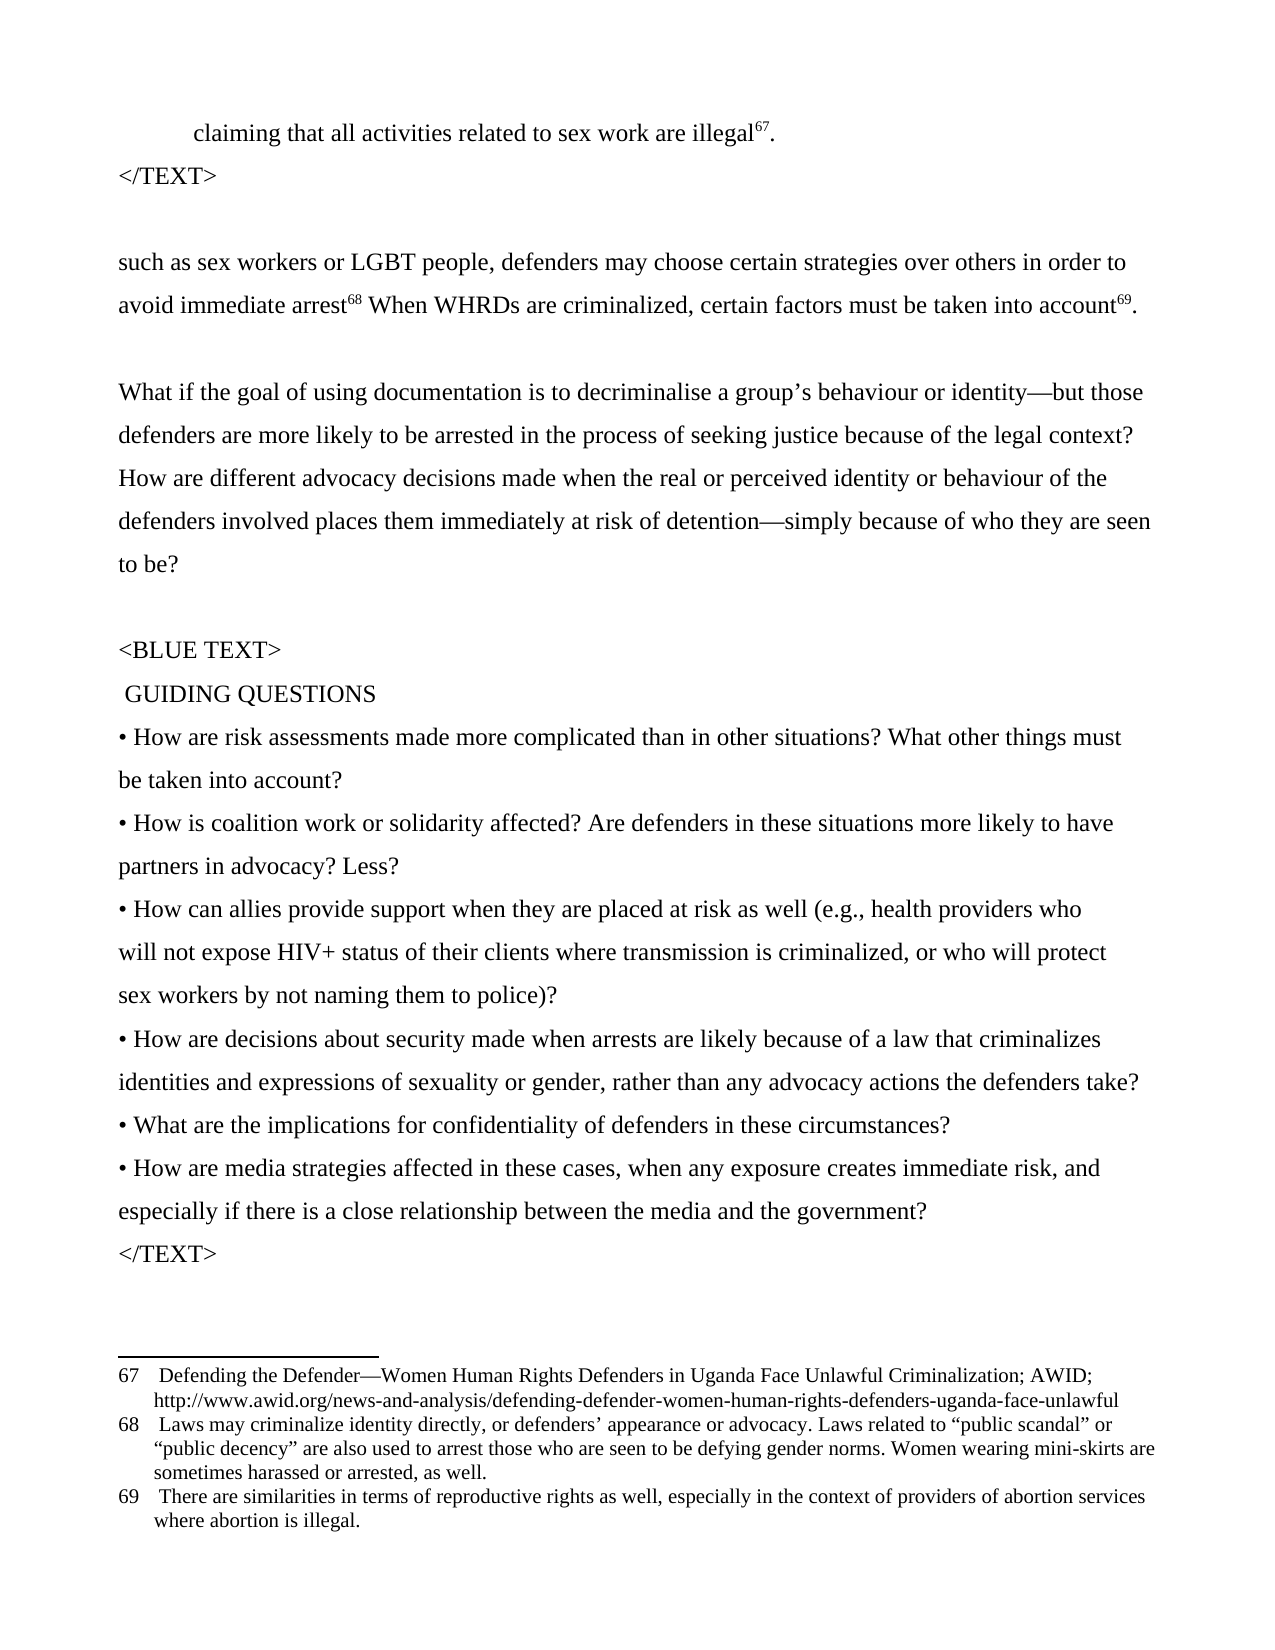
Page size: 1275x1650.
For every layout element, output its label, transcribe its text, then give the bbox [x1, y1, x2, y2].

text • What are the implications for confidentiality of defenders in these circumstances? [118, 1110, 1157, 1139]
text Defending the Defender—Women Human Rights Defenders in Uganda Face Unlawful Criminalization; AWID; http://www.awid.org/news-and-analysis/defending-defender-women-human-rights-defenders-uganda-face-unlawful [118, 1363, 1157, 1412]
text will not expose HIV+ status of their clients where transmission is criminalized, or who will protect [118, 937, 1157, 966]
text </TEXT> [118, 1239, 1157, 1268]
text • How are risk assessments made more complicated than in other situations? What other things must [118, 722, 1157, 751]
text sex workers by not naming them to police)? [118, 981, 1157, 1009]
text • How is coalition work or solidarity affected? Are defenders in these situations more likely to have partners in advocacy? Less? [118, 808, 1157, 880]
text <BLUE TEXT> [118, 636, 1157, 664]
text Laws may criminalize identity directly, or defenders’ appearance or advocacy. Laws related to “public scandal” or “public decency” are also used to arrest those who are seen to be defying gender norms. Women wearing mini-skirts are sometimes harassed or arrested, as well. [118, 1412, 1157, 1484]
text What if the goal of using documentation is to decriminalise a group’s behaviour or identity—but those defenders are more likely to be arrested in the process of seeking justice because of the legal context? How are different advocacy decisions made when the real or perceived identity or behaviour of the defenders involved places them immediately at risk of detention—simply because of who they are seen to be? [118, 377, 1157, 578]
text GUIDING QUESTIONS [118, 679, 1157, 707]
text claiming that all activities related to sex work are illegal. [193, 118, 1157, 147]
text </TEXT> [118, 161, 1157, 190]
text There are similarities in terms of reproductive rights as well, especially in the context of providers of abortion services where abortion is illegal. [118, 1484, 1157, 1532]
text be taken into account? [118, 765, 1157, 794]
text such as sex workers or LGBT people, defenders may choose certain strategies over others in order to avoid immediate arrest When WHRDs are criminalized, certain factors must be taken into account. [118, 247, 1157, 319]
text • How are decisions about security made when arrests are likely because of a law that criminalizes identities and expressions of sexuality or gender, rather than any advocacy actions the defenders take? [118, 1024, 1157, 1096]
text • How can allies provide support when they are placed at risk as well (e.g., health providers who [118, 894, 1157, 923]
text • How are media strategies affected in these cases, when any exposure creates immediate risk, and especially if there is a close relationship between the media and the government? [118, 1153, 1157, 1225]
